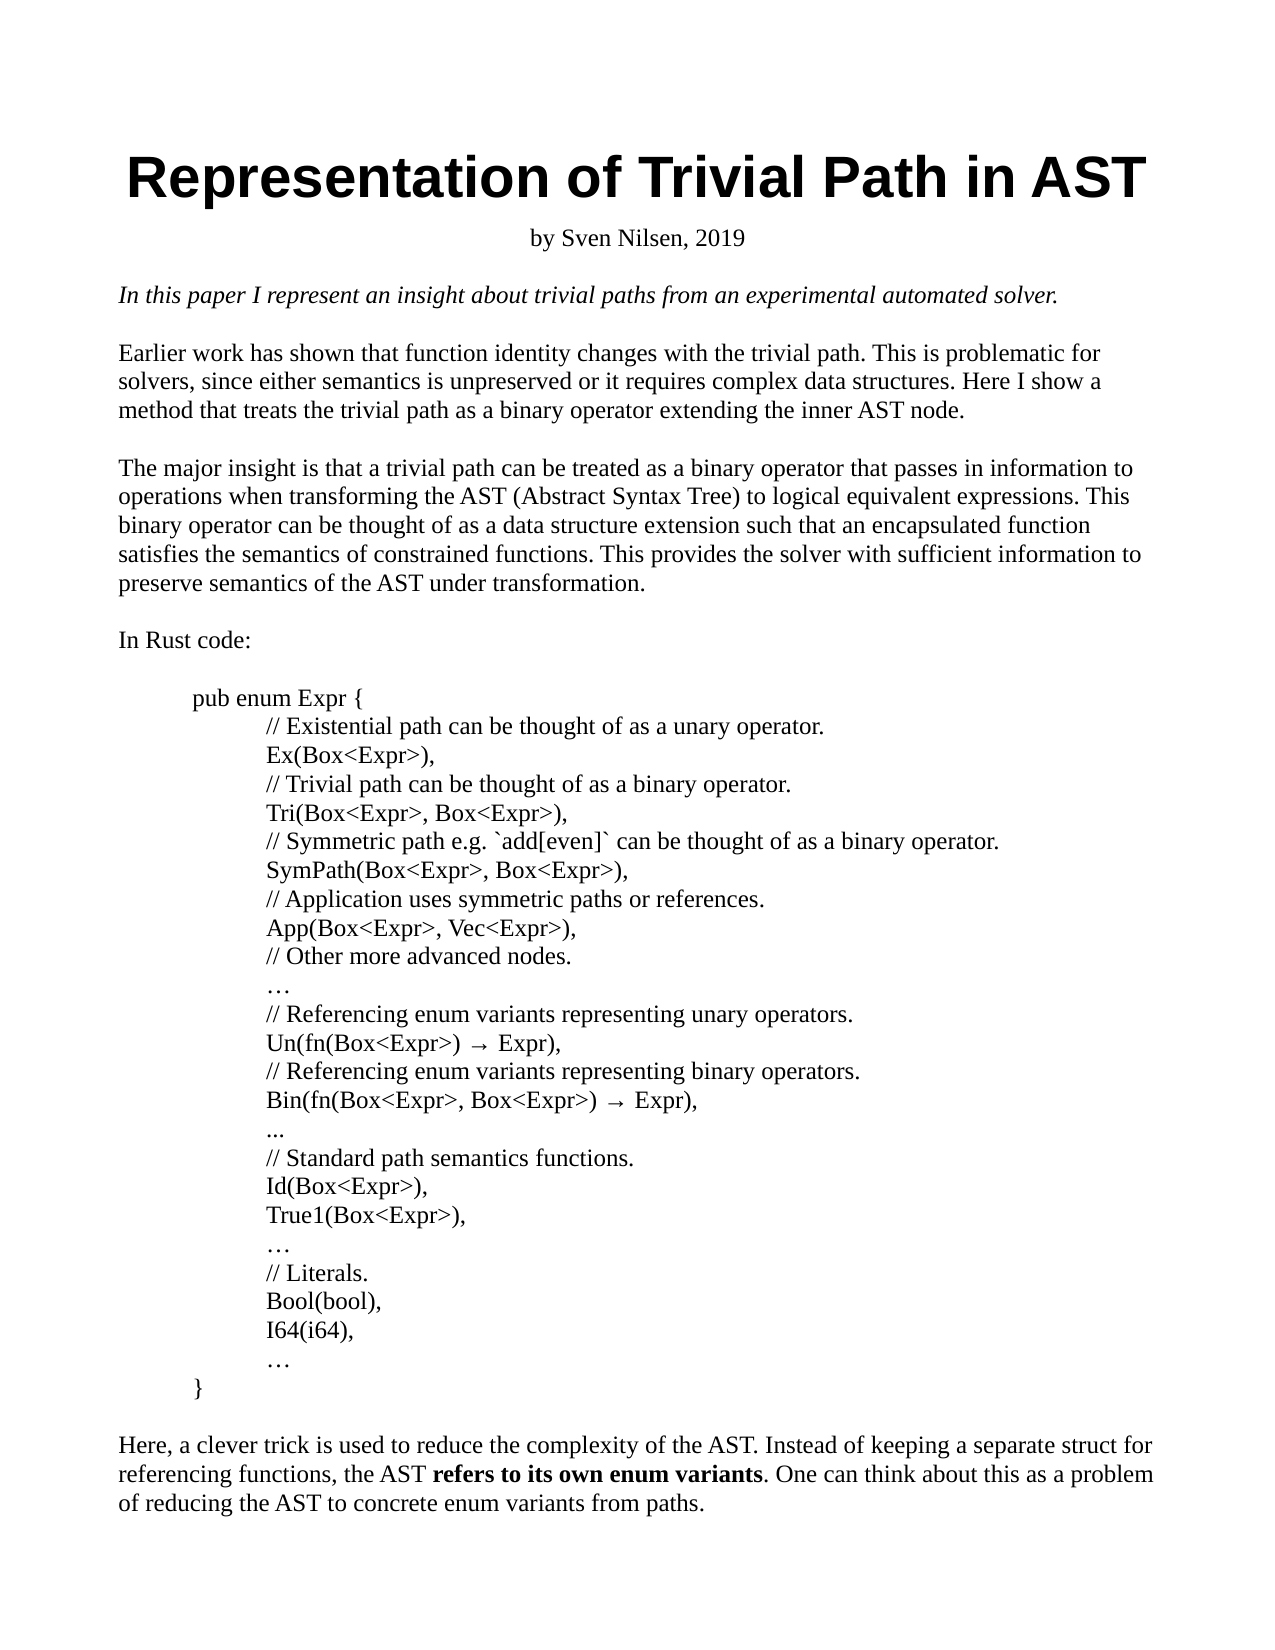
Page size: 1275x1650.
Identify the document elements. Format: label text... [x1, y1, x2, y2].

text Earlier work has shown that function identity changes with the trivial path. This is problematic for solvers, since either semantics is unpreserved or it requires complex data structures. Here I show a method that treats the trivial path as a binary operator extending the inner AST node. [118, 338, 1157, 424]
text // Referencing enum variants representing binary operators. [118, 1056, 1157, 1085]
text } [118, 1373, 1157, 1401]
text In Rust code: [118, 625, 1157, 654]
text Ex(Box<Expr>), [118, 740, 1157, 769]
text pub enum Expr { [118, 683, 1157, 711]
text by Sven Nilsen, 2019 [118, 223, 1157, 251]
text SymPath(Box<Expr>, Box<Expr>), [118, 855, 1157, 884]
text Tri(Box<Expr>, Box<Expr>), [118, 798, 1157, 826]
text The major insight is that a trivial path can be treated as a binary operator that passes in information to operations when transforming the AST (Abstract Syntax Tree) to logical equivalent expressions. This binary operator can be thought of as a data structure extension such that an encapsulated function satisfies the semantics of constrained functions. This provides the solver with sufficient information to preserve semantics of the AST under transformation. [118, 453, 1157, 596]
text … [118, 970, 1157, 999]
text … [118, 1229, 1157, 1258]
text I64(i64), [118, 1315, 1157, 1344]
text // Literals. [118, 1258, 1157, 1286]
text In this paper I represent an insight about trivial paths from an experimental automated solver. [118, 280, 1157, 309]
text Bool(bool), [118, 1286, 1157, 1315]
text Id(Box<Expr>), [118, 1171, 1157, 1200]
text True1(Box<Expr>), [118, 1200, 1157, 1229]
text // Existential path can be thought of as a unary operator. [118, 711, 1157, 740]
text Here, a clever trick is used to reduce the complexity of the AST. Instead of keeping a separate struct for referencing functions, the AST refers to its own enum variants. One can think about this as a problem of reducing the AST to concrete enum variants from paths. [118, 1430, 1157, 1516]
text // Symmetric path e.g. `add[even]` can be thought of as a binary operator. [118, 826, 1157, 855]
text // Standard path semantics functions. [118, 1143, 1157, 1171]
text Bin(fn(Box<Expr>, Box<Expr>) → Expr), [118, 1085, 1157, 1114]
text // Trivial path can be thought of as a binary operator. [118, 769, 1157, 798]
text // Referencing enum variants representing unary operators. [118, 999, 1157, 1028]
text // Other more advanced nodes. [118, 941, 1157, 970]
text // Application uses symmetric paths or references. [118, 884, 1157, 913]
text App(Box<Expr>, Vec<Expr>), [118, 913, 1157, 941]
text … [118, 1344, 1157, 1373]
title Representation of Trivial Path in AST [118, 143, 1157, 210]
text Un(fn(Box<Expr>) → Expr), [118, 1028, 1157, 1056]
text ... [118, 1114, 1157, 1143]
